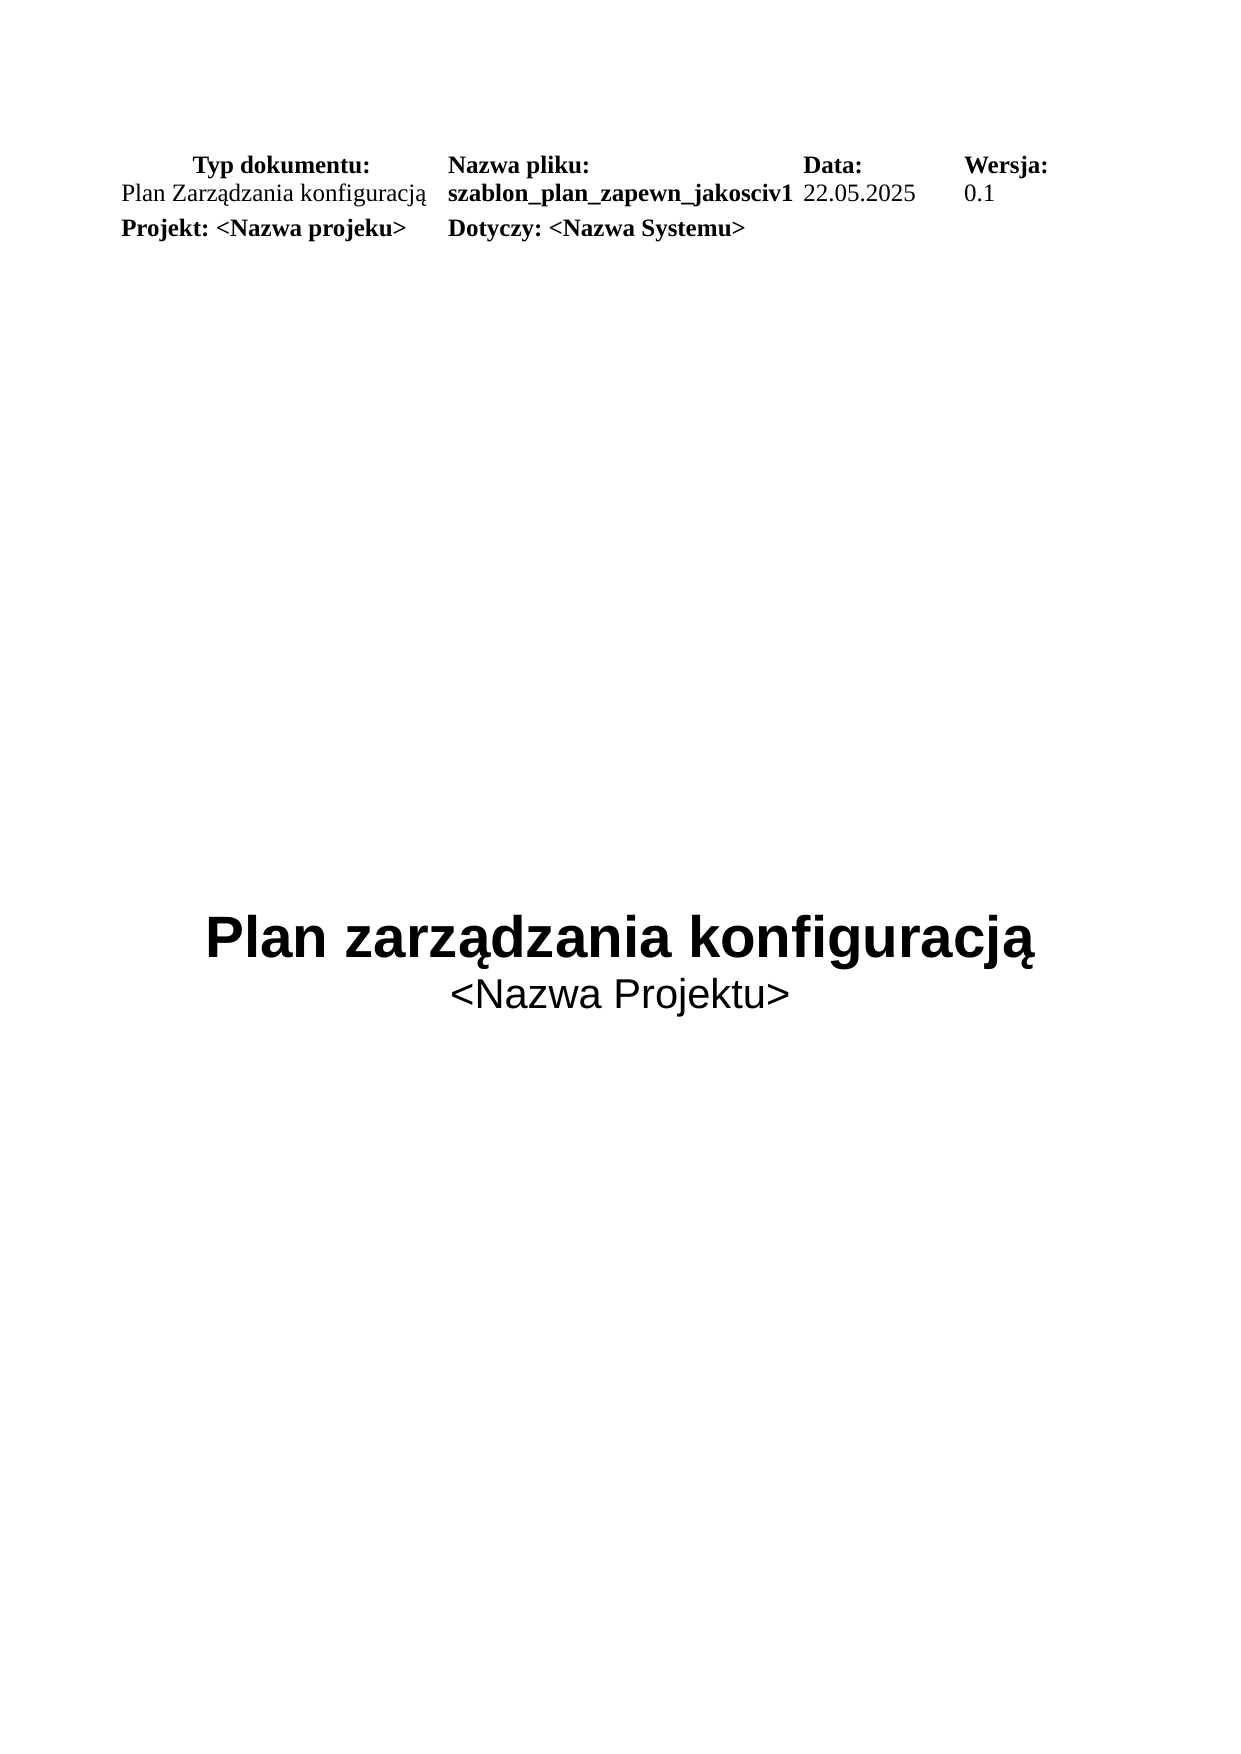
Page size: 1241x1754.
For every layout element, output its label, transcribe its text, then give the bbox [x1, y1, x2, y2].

table_header Typ dokumentu: Plan Zarządzania konfiguracją [118, 147, 445, 210]
table_header Wersja: 0.1 [961, 147, 1122, 210]
table_cell Projekt: <Nazwa projeku> [118, 210, 445, 245]
table_header Data: 22.05.2025 [800, 147, 961, 210]
title Plan zarządzania konfiguracją <Nazwa Projektu> [118, 902, 1122, 1017]
table_header Nazwa pliku: szablon_plan_zapewn_jakosciv1 [445, 147, 800, 210]
table_cell Dotyczy: <Nazwa Systemu> [445, 210, 1122, 245]
